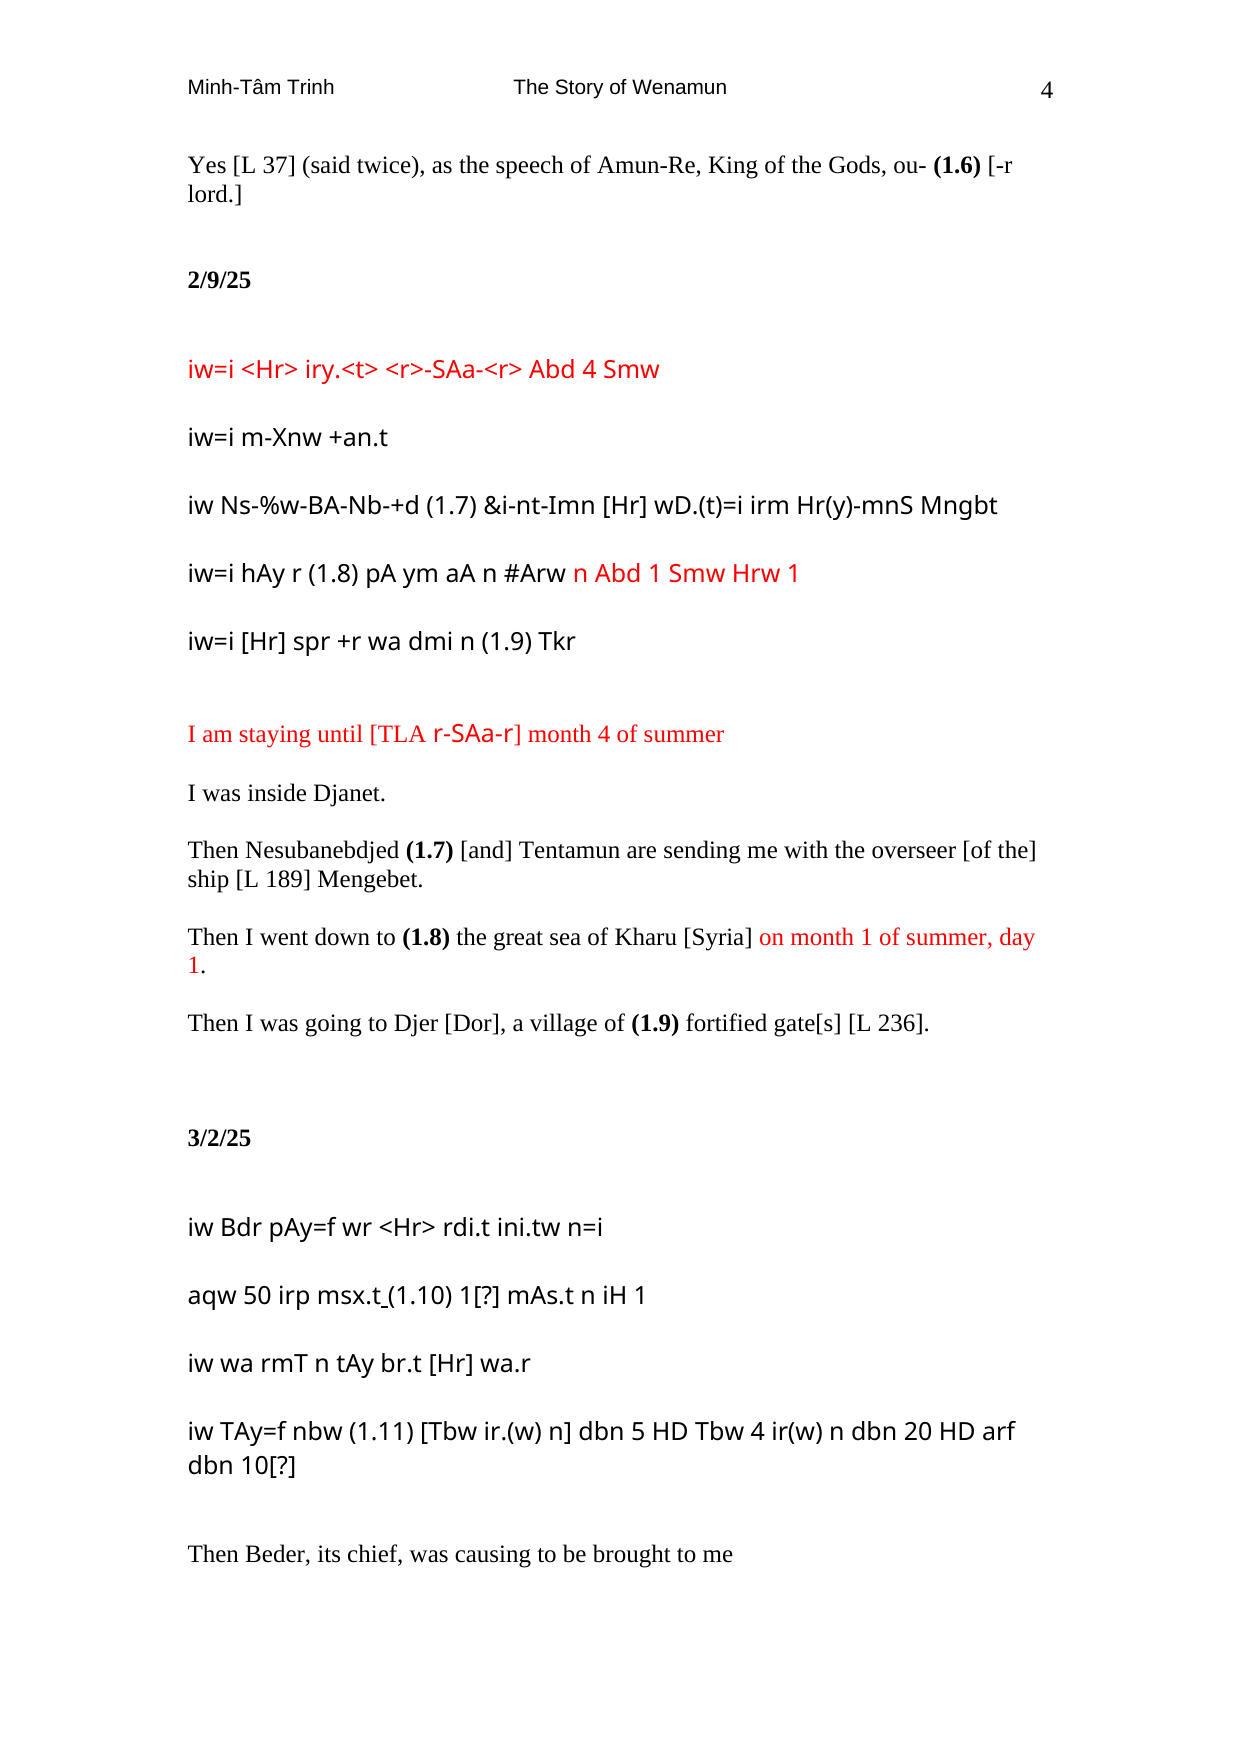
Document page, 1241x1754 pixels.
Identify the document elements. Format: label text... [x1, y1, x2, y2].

text Then I was going to Djer [Dor], a village of (1.9) fortified gate[s] [L 236]. [187, 1008, 1053, 1037]
text iw wa rmT n tAy br.t [Hr] wa.r [187, 1346, 1053, 1380]
text I am staying until [TLA r-SAa-r] month 4 of summer [187, 715, 1053, 749]
text iw=i m-Xnw +an.t [187, 419, 1053, 453]
text Then Beder, its chief, was causing to be brought to me [187, 1539, 1053, 1568]
text iw Bdr pAy=f wr <Hr> rdi.t ini.tw n=i [187, 1209, 1053, 1243]
text iw=i [Hr] spr +r wa dmi n (1.9) Tkr [187, 624, 1053, 658]
text 3/2/25 [187, 1123, 1053, 1152]
text I was inside Djanet. [187, 778, 1053, 807]
text Yes [L 37] (said twice), as the speech of Amun-Re, King of the Gods, ou- (1.6) [-r lord.] [187, 150, 1053, 207]
text iw=i <Hr> iry.<t> <r>-SAa-<r> Abd 4 Smw [187, 351, 1053, 385]
text iw Ns-%w-BA-Nb-+d (1.7) &i-nt-Imn [Hr] wD.(t)=i irm Hr(y)-mnS Mngbt [187, 487, 1053, 522]
text Then I went down to (1.8) the great sea of Kharu [Syria] on month 1 of summer, day 1. [187, 922, 1053, 979]
text 2/9/25 [187, 265, 1053, 294]
text aqw 50 irp msx.t (1.10) 1[?] mAs.t n iH 1 [187, 1277, 1053, 1312]
text iw=i hAy r (1.8) pA ym aA n #Arw n Abd 1 Smw Hrw 1 [187, 556, 1053, 590]
text Then Nesubanebdjed (1.7) [and] Tentamun are sending me with the overseer [of the] ship [L 189] Mengebet. [187, 836, 1053, 893]
text iw TAy=f nbw (1.11) [Tbw ir.(w) n] dbn 5 HD Tbw 4 ir(w) n dbn 20 HD arf dbn 10[?] [187, 1414, 1053, 1482]
